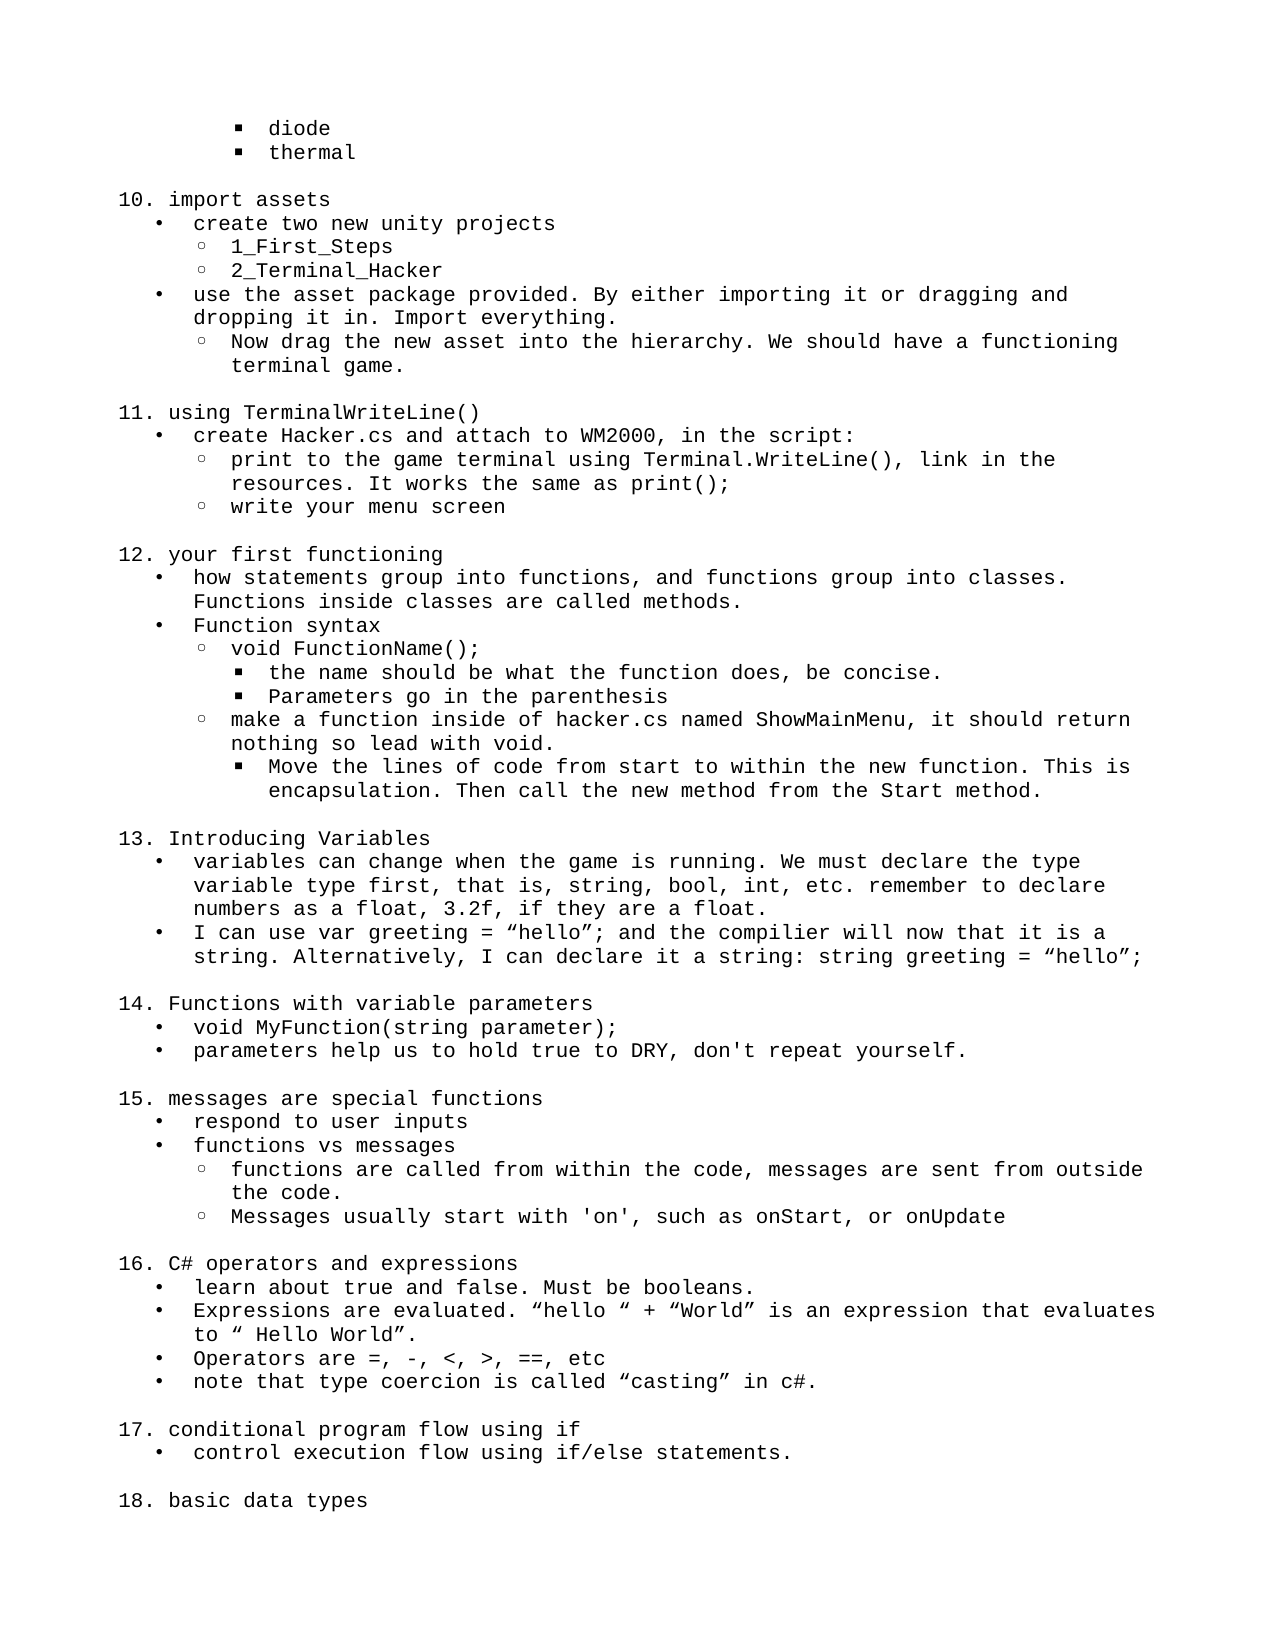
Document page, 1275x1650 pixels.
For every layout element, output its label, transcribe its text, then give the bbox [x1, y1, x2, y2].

text 16. C# operators and expressions [118, 1253, 1157, 1277]
list Move the lines of code from start to within the new function. This is encapsulation. Then call the new method from the Start method. [231, 757, 1157, 804]
list print to the game terminal using Terminal.WriteLine(), link in the resources. It works the same as print(); [193, 449, 1157, 496]
text 13. Introducing Variables [118, 827, 1157, 851]
list write your menu screen [193, 496, 1157, 520]
list Parameters go in the parenthesis [231, 686, 1157, 709]
list respond to user inputs [156, 1111, 1157, 1135]
text 15. messages are special functions [118, 1088, 1157, 1111]
list Messages usually start with 'on', such as onStart, or onUpdate [193, 1206, 1157, 1229]
list create two new unity projects [156, 213, 1157, 236]
list how statements group into functions, and functions group into classes. Functions inside classes are called methods. [156, 567, 1157, 615]
list 2_Terminal_Hacker [193, 260, 1157, 284]
list void FunctionName(); [193, 638, 1157, 662]
list Operators are =, -, <, >, ==, etc [156, 1348, 1157, 1371]
list functions vs messages [156, 1135, 1157, 1158]
list the name should be what the function does, be concise. [231, 662, 1157, 686]
text 14. Functions with variable parameters [118, 993, 1157, 1017]
list diode [231, 118, 1157, 142]
list use the asset package provided. By either importing it or dragging and dropping it in. Import everything. [156, 284, 1157, 331]
text 10. import assets [118, 189, 1157, 213]
list void MyFunction(string parameter); [156, 1017, 1157, 1040]
list Now drag the new asset into the hierarchy. We should have a functioning terminal game. [193, 331, 1157, 378]
text 17. conditional program flow using if [118, 1419, 1157, 1442]
list note that type coercion is called “casting” in c#. [156, 1371, 1157, 1395]
list 1_First_Steps [193, 236, 1157, 260]
text 11. using TerminalWriteLine() [118, 402, 1157, 426]
list parameters help us to hold true to DRY, don't repeat yourself. [156, 1040, 1157, 1064]
list make a function inside of hacker.cs named ShowMainMenu, it should return nothing so lead with void. [193, 709, 1157, 757]
list create Hacker.cs and attach to WM2000, in the script: [156, 426, 1157, 449]
list Function syntax [156, 615, 1157, 638]
list control execution flow using if/else statements. [156, 1442, 1157, 1466]
list variables can change when the game is running. We must declare the type variable type first, that is, string, bool, int, etc. remember to declare numbers as a float, 3.2f, if they are a float. [156, 851, 1157, 922]
text 18. basic data types [118, 1489, 1157, 1513]
text 12. your first functioning [118, 544, 1157, 567]
list thermal [231, 142, 1157, 165]
list I can use var greeting = “hello”; and the compilier will now that it is a string. Alternatively, I can declare it a string: string greeting = “hello”; [156, 922, 1157, 969]
list Expressions are evaluated. “hello “ + “World” is an expression that evaluates to “ Hello World”. [156, 1300, 1157, 1348]
list learn about true and false. Must be booleans. [156, 1277, 1157, 1300]
list functions are called from within the code, messages are sent from outside the code. [193, 1158, 1157, 1206]
